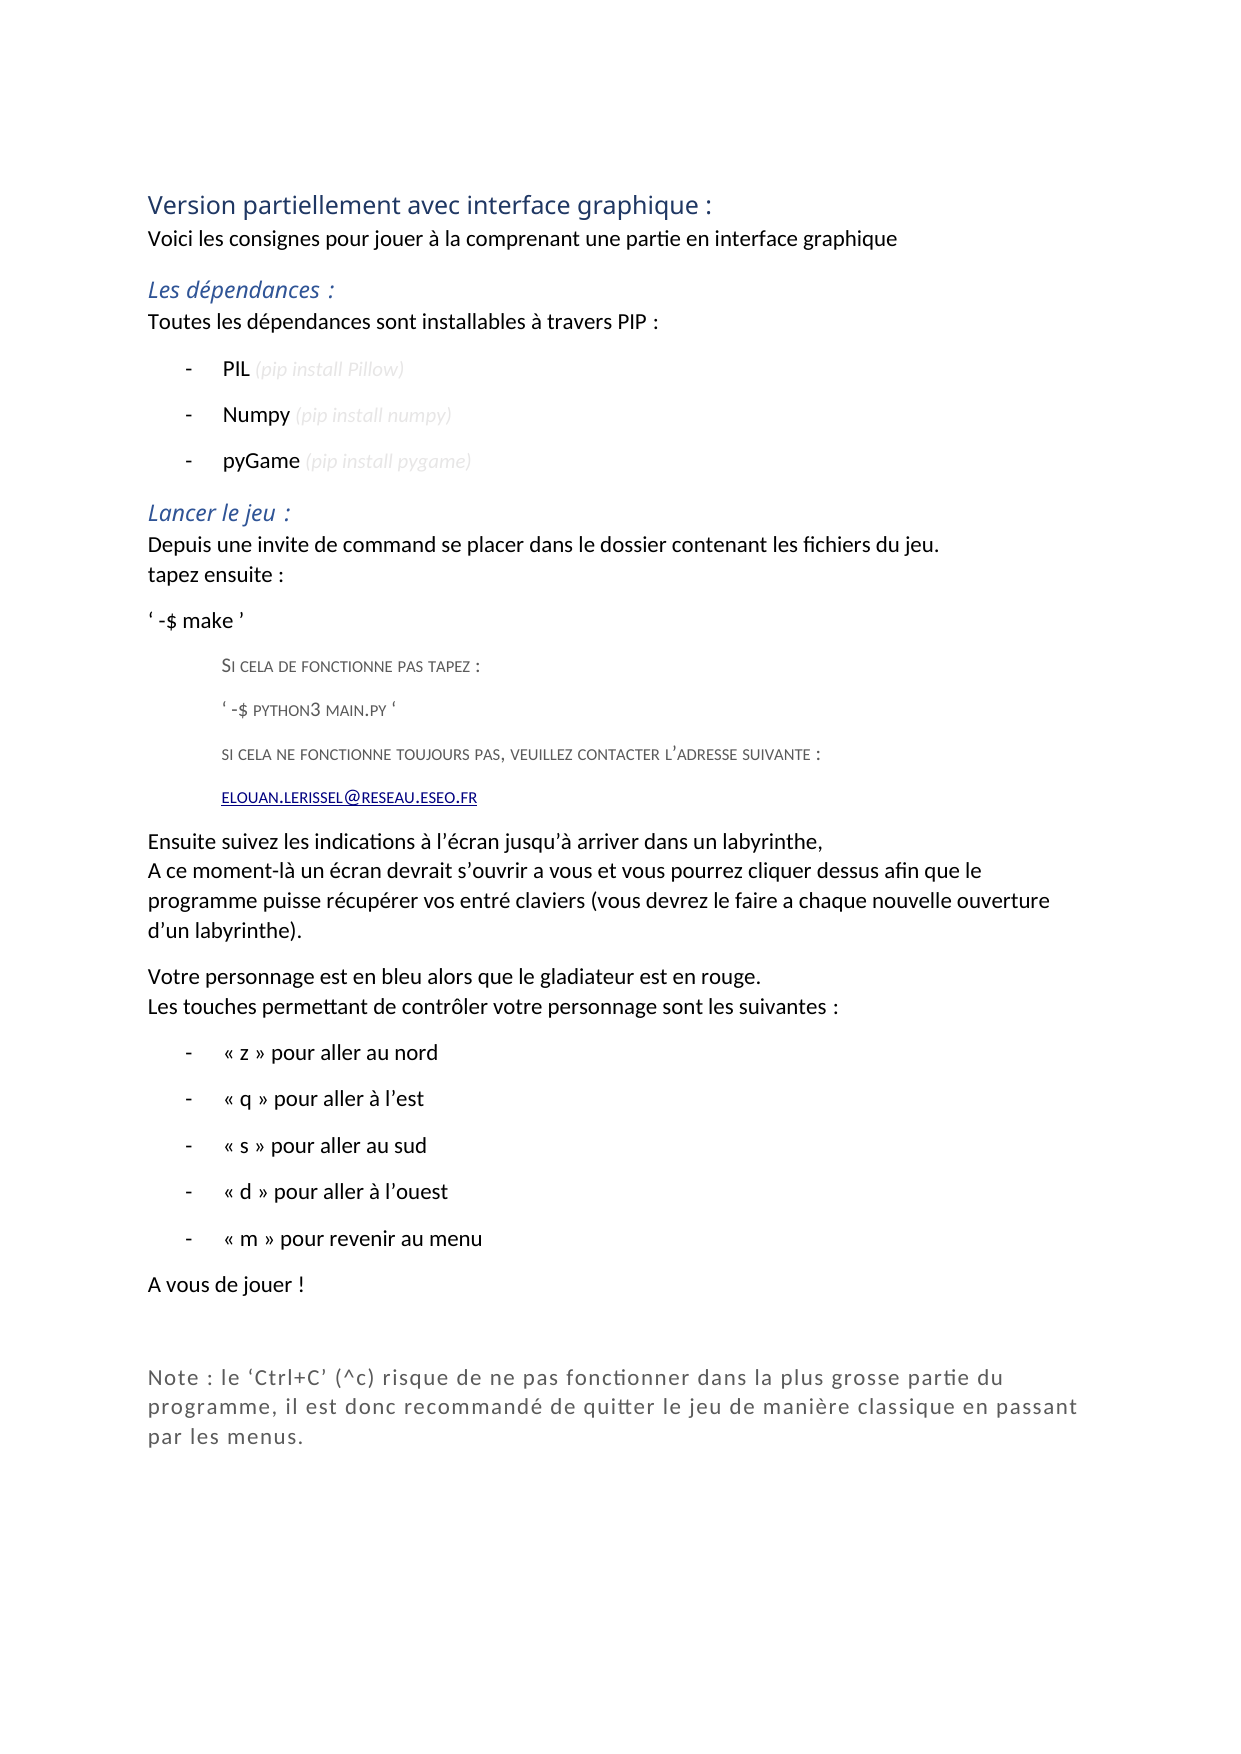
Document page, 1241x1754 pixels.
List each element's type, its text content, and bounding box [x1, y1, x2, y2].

list « m » pour revenir au menu [185, 1224, 1093, 1252]
text si cela ne fonctionne toujours pas, veuillez contacter l’adresse suivante : [221, 740, 1093, 765]
subtitle Version partiellement avec interface graphique : [148, 188, 1093, 222]
text elouan.lerissel@reseau.eseo.fr [221, 783, 1093, 809]
list « s » pour aller au sud [185, 1131, 1093, 1159]
text A vous de jouer ! [148, 1270, 1093, 1298]
subtitle Les dépendances : [148, 274, 1093, 306]
text Note : le ‘Ctrl+C’ (^c) risque de ne pas fonctionner dans la plus grosse partie du programme, il est donc recommandé de quitter le jeu de manière classique en passant par les menus. [148, 1363, 1093, 1450]
list pyGame (pip install pygame) [185, 447, 1093, 474]
list PIL (pip install Pillow) [185, 354, 1093, 382]
text Voici les consignes pour jouer à la comprenant une partie en interface graphique [148, 224, 1093, 252]
list « d » pour aller à l’ouest [185, 1177, 1093, 1205]
text ‘ -$ python3 main.py ‘ [221, 696, 1093, 722]
text Depuis une invite de command se placer dans le dossier contenant les fichiers du jeu. tapez ensuite : [148, 530, 1093, 588]
list « q » pour aller à l’est [185, 1084, 1093, 1113]
subtitle Lancer le jeu : [148, 497, 1093, 528]
text ‘ -$ make ’ [148, 606, 1093, 634]
list Numpy (pip install numpy) [185, 400, 1093, 428]
text Ensuite suivez les indications à l’écran jusqu’à arriver dans un labyrinthe, A ce moment-là un écran devrait s’ouvrir a vous et vous pourrez cliquer dessus afin que le programme puisse récupérer vos entré claviers (vous devrez le faire a chaque nouvelle ouverture d’un labyrinthe). [148, 827, 1093, 944]
text Votre personnage est en bleu alors que le gladiateur est en rouge. Les touches permettant de contrôler votre personnage sont les suivantes : [148, 962, 1093, 1020]
text Toutes les dépendances sont installables à travers PIP : [148, 307, 1093, 336]
text Si cela de fonctionne pas tapez : [221, 653, 1093, 678]
list « z » pour aller au nord [185, 1038, 1093, 1066]
